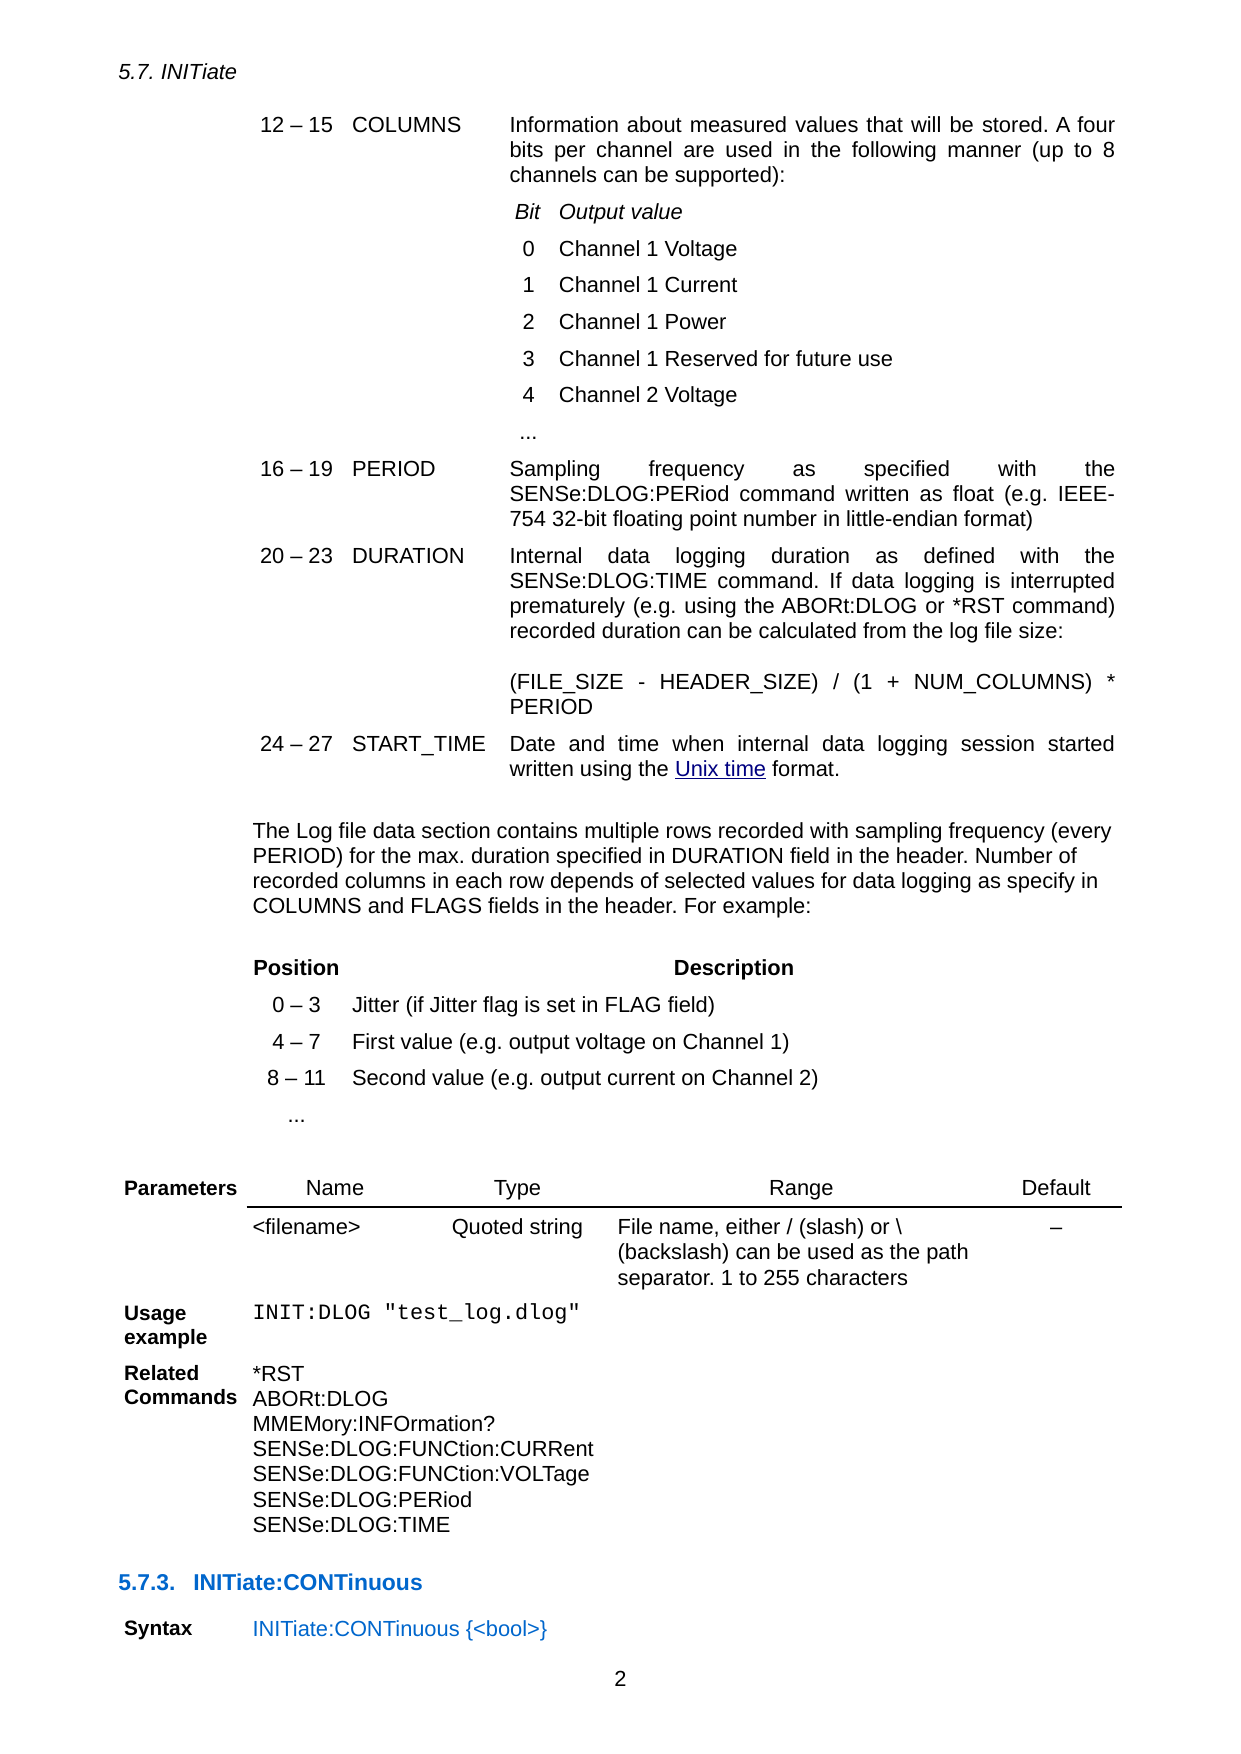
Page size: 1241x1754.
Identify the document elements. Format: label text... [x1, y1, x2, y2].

table_cell [118, 1133, 247, 1169]
table_cell Channel 1 Reserved for future use [553, 340, 1122, 377]
table_cell <filename> [247, 1208, 423, 1295]
table_cell *RST ABORt:DLOG MMEMory:INFOrmation? SENSe:DLOG:FUNCtion:CURRent SENSe:DLOG:FUNCtion:VOLTage SENSe:DLOG:PERiod SENSe:DLOG:TIME [247, 1355, 1122, 1543]
table_cell [247, 230, 346, 267]
table_cell [553, 413, 1122, 450]
table_header Syntax [118, 1610, 247, 1647]
table_cell 0 [504, 230, 553, 267]
table_cell [247, 303, 346, 340]
table_cell [118, 950, 247, 986]
table_cell [118, 1060, 247, 1096]
table_cell Bit [504, 193, 553, 230]
table_cell Sampling frequency as specified with the SENSe:DLOG:PERiod command written as float (e.g. IEEE-754 32-bit floating point number in little-endian format) [504, 450, 1122, 537]
table_cell 4 [504, 377, 553, 413]
table_cell ... [247, 1096, 346, 1133]
table_cell 4 – 7 [247, 1023, 346, 1059]
table_cell Channel 1 Voltage [553, 230, 1122, 267]
table_cell Output value [553, 193, 1122, 230]
table_cell 8 – 11 [247, 1060, 346, 1096]
table_cell INIT:DLOG "test_log.dlog" [247, 1295, 1122, 1355]
table_cell [346, 1096, 1122, 1133]
table_cell Second value (e.g. output current on Channel 2) [346, 1060, 1122, 1096]
table_cell 1 [504, 267, 553, 303]
table_cell [346, 193, 503, 230]
table_cell Information about measured values that will be stored. A four bits per channel are used in the following manner (up to 8 channels can be supported): [504, 106, 1122, 193]
table_cell [247, 340, 346, 377]
table_cell [346, 1133, 1122, 1169]
table_cell [118, 725, 247, 787]
table_cell [346, 377, 503, 413]
table_cell Default [991, 1170, 1122, 1206]
table_cell Range [612, 1170, 991, 1206]
table_cell [118, 986, 247, 1023]
table_cell [118, 340, 247, 377]
table_cell Jitter (if Jitter flag is set in FLAG field) [346, 986, 1122, 1023]
table_cell 16 – 19 [247, 450, 346, 537]
table_cell [118, 193, 247, 230]
table_cell 20 – 23 [247, 537, 346, 725]
table_cell [247, 267, 346, 303]
table_cell 0 – 3 [247, 986, 346, 1023]
table_cell ... [504, 413, 553, 450]
table_cell 2 [504, 303, 553, 340]
table_cell [346, 340, 503, 377]
table_cell Internal data logging duration as defined with the SENSe:DLOG:TIME command. If data logging is interrupted prematurely (e.g. using the ABORt:DLOG or *RST command) recorded duration can be calculated from the log file size: (FILE_SIZE - HEADER_SIZE) / (1 + NUM_COLUMNS) * PERIOD [504, 537, 1122, 725]
table_cell Channel 1 Current [553, 267, 1122, 303]
table_header INITiate:CONTinuous {<bool>} [247, 1610, 1122, 1647]
table_cell [247, 413, 346, 450]
table_cell Usage example [118, 1295, 247, 1355]
table_cell Channel 1 Power [553, 303, 1122, 340]
table_cell [346, 413, 503, 450]
table_cell [346, 303, 503, 340]
table_cell [118, 377, 247, 413]
table_cell [118, 787, 247, 949]
subtitle INITiate:CONTinuous [118, 1569, 1122, 1596]
table_cell 24 – 27 [247, 725, 346, 787]
table_cell DURATION [346, 537, 503, 725]
table_cell [118, 450, 247, 537]
table_cell [118, 106, 247, 193]
table_cell [118, 303, 247, 340]
table_cell Position [247, 950, 346, 986]
table_cell File name, either / (slash) or \ (backslash) can be used as the path separator. 1 to 255 characters [612, 1208, 991, 1295]
table_cell [118, 1023, 247, 1059]
table_cell Type [423, 1170, 612, 1206]
table_cell [247, 377, 346, 413]
table_cell First value (e.g. output voltage on Channel 1) [346, 1023, 1122, 1059]
table_cell Related Commands [118, 1355, 247, 1543]
table_cell [346, 267, 503, 303]
table_cell [118, 267, 247, 303]
table_cell [118, 1096, 247, 1133]
table_cell Name [247, 1170, 423, 1206]
table_cell [118, 413, 247, 450]
table_cell Parameters [118, 1170, 247, 1206]
table_cell The Log file data section contains multiple rows recorded with sampling frequency (every PERIOD) for the max. duration specified in DURATION field in the header. Number of recorded columns in each row depends of selected values for data logging as specify in COLUMNS and FLAGS fields in the header. For example: [247, 787, 1122, 949]
table_cell PERIOD [346, 450, 503, 537]
table_cell Description [346, 950, 1122, 986]
table_cell [247, 193, 346, 230]
table_cell [118, 1206, 247, 1295]
table_cell [118, 230, 247, 267]
table_cell [247, 1133, 346, 1169]
table_cell Quoted string [423, 1208, 612, 1295]
table_cell START_TIME [346, 725, 503, 787]
table_cell Channel 2 Voltage [553, 377, 1122, 413]
table_cell 12 – 15 [247, 106, 346, 193]
table_cell [346, 230, 503, 267]
table_cell [118, 537, 247, 725]
table_cell – [991, 1208, 1122, 1295]
table_cell 3 [504, 340, 553, 377]
table_cell Date and time when internal data logging session started written using the Unix time format. [504, 725, 1122, 787]
table_cell COLUMNS [346, 106, 503, 193]
